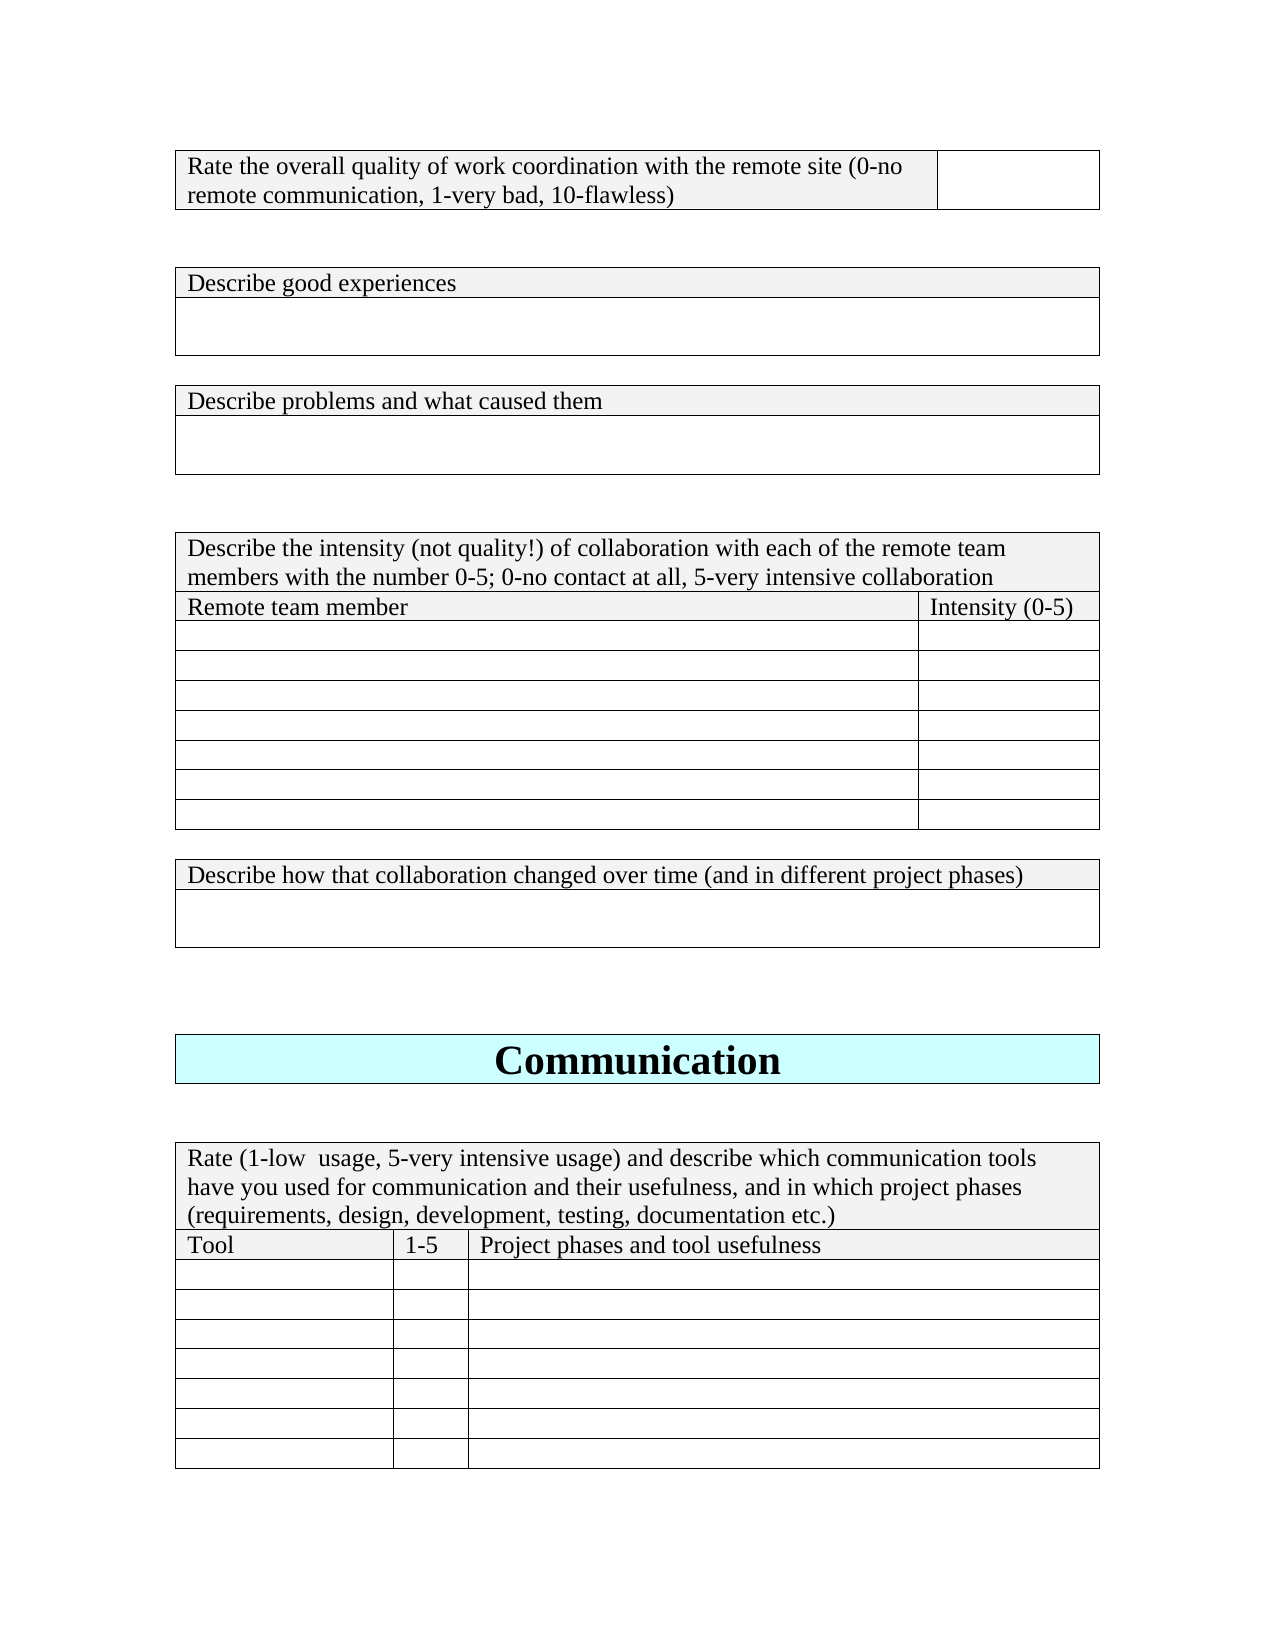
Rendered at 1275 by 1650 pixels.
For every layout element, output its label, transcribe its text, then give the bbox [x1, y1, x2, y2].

table_cell [176, 1320, 393, 1348]
table_cell [176, 1379, 393, 1408]
table_cell Project phases and tool usefulness [469, 1230, 1099, 1259]
table_cell [919, 681, 1099, 710]
table_cell [176, 416, 1099, 473]
table_cell [176, 1409, 393, 1438]
table_cell Intensity (0-5) [919, 592, 1099, 620]
table_cell [394, 1260, 468, 1289]
table_header Rate (1-low usage, 5-very intensive usage) and describe which communication tools have you used for communication and their usefulness, and in which project phases (requirements, design, development, testing, documentation etc.) [176, 1143, 1099, 1229]
table_cell [469, 1409, 1099, 1438]
table_header Rate the overall quality of work coordination with the remote site (0-no remote communication, 1-very bad, 10-flawless) [176, 151, 937, 208]
table_cell Tool [176, 1230, 393, 1259]
table_cell [176, 1349, 393, 1378]
table_header [938, 151, 1099, 208]
table_header Describe how that collaboration changed over time (and in different project phases) [176, 860, 1099, 888]
table_cell Remote team member [176, 592, 918, 620]
table_header Describe good experiences [176, 268, 1099, 297]
table_cell [176, 890, 1099, 947]
table_cell [469, 1439, 1099, 1467]
table_cell [176, 741, 918, 769]
table_header Communication [176, 1035, 1099, 1083]
table_cell [394, 1439, 468, 1467]
table_cell [176, 298, 1099, 355]
table_cell [919, 770, 1099, 799]
table_cell [919, 800, 1099, 829]
table_cell [176, 621, 918, 650]
table_cell [919, 711, 1099, 739]
table_cell [394, 1349, 468, 1378]
table_cell [394, 1379, 468, 1408]
table_cell [469, 1320, 1099, 1348]
table_cell [176, 800, 918, 829]
table_cell [176, 1260, 393, 1289]
table_header Describe the intensity (not quality!) of collaboration with each of the remote team members with the number 0-5; 0-no contact at all, 5-very intensive collaboration [176, 533, 1099, 591]
table_cell [176, 1290, 393, 1318]
table_cell [394, 1290, 468, 1318]
table_cell [469, 1260, 1099, 1289]
table_cell [469, 1290, 1099, 1318]
table_cell [919, 741, 1099, 769]
table_cell 1-5 [394, 1230, 468, 1259]
table_cell [176, 711, 918, 739]
table_cell [469, 1379, 1099, 1408]
table_cell [176, 681, 918, 710]
table_cell [919, 651, 1099, 680]
table_cell [394, 1409, 468, 1438]
table_header Describe problems and what caused them [176, 386, 1099, 415]
table_cell [176, 1439, 393, 1467]
table_cell [469, 1349, 1099, 1378]
table_cell [176, 770, 918, 799]
table_cell [176, 651, 918, 680]
table_cell [394, 1320, 468, 1348]
table_cell [919, 621, 1099, 650]
